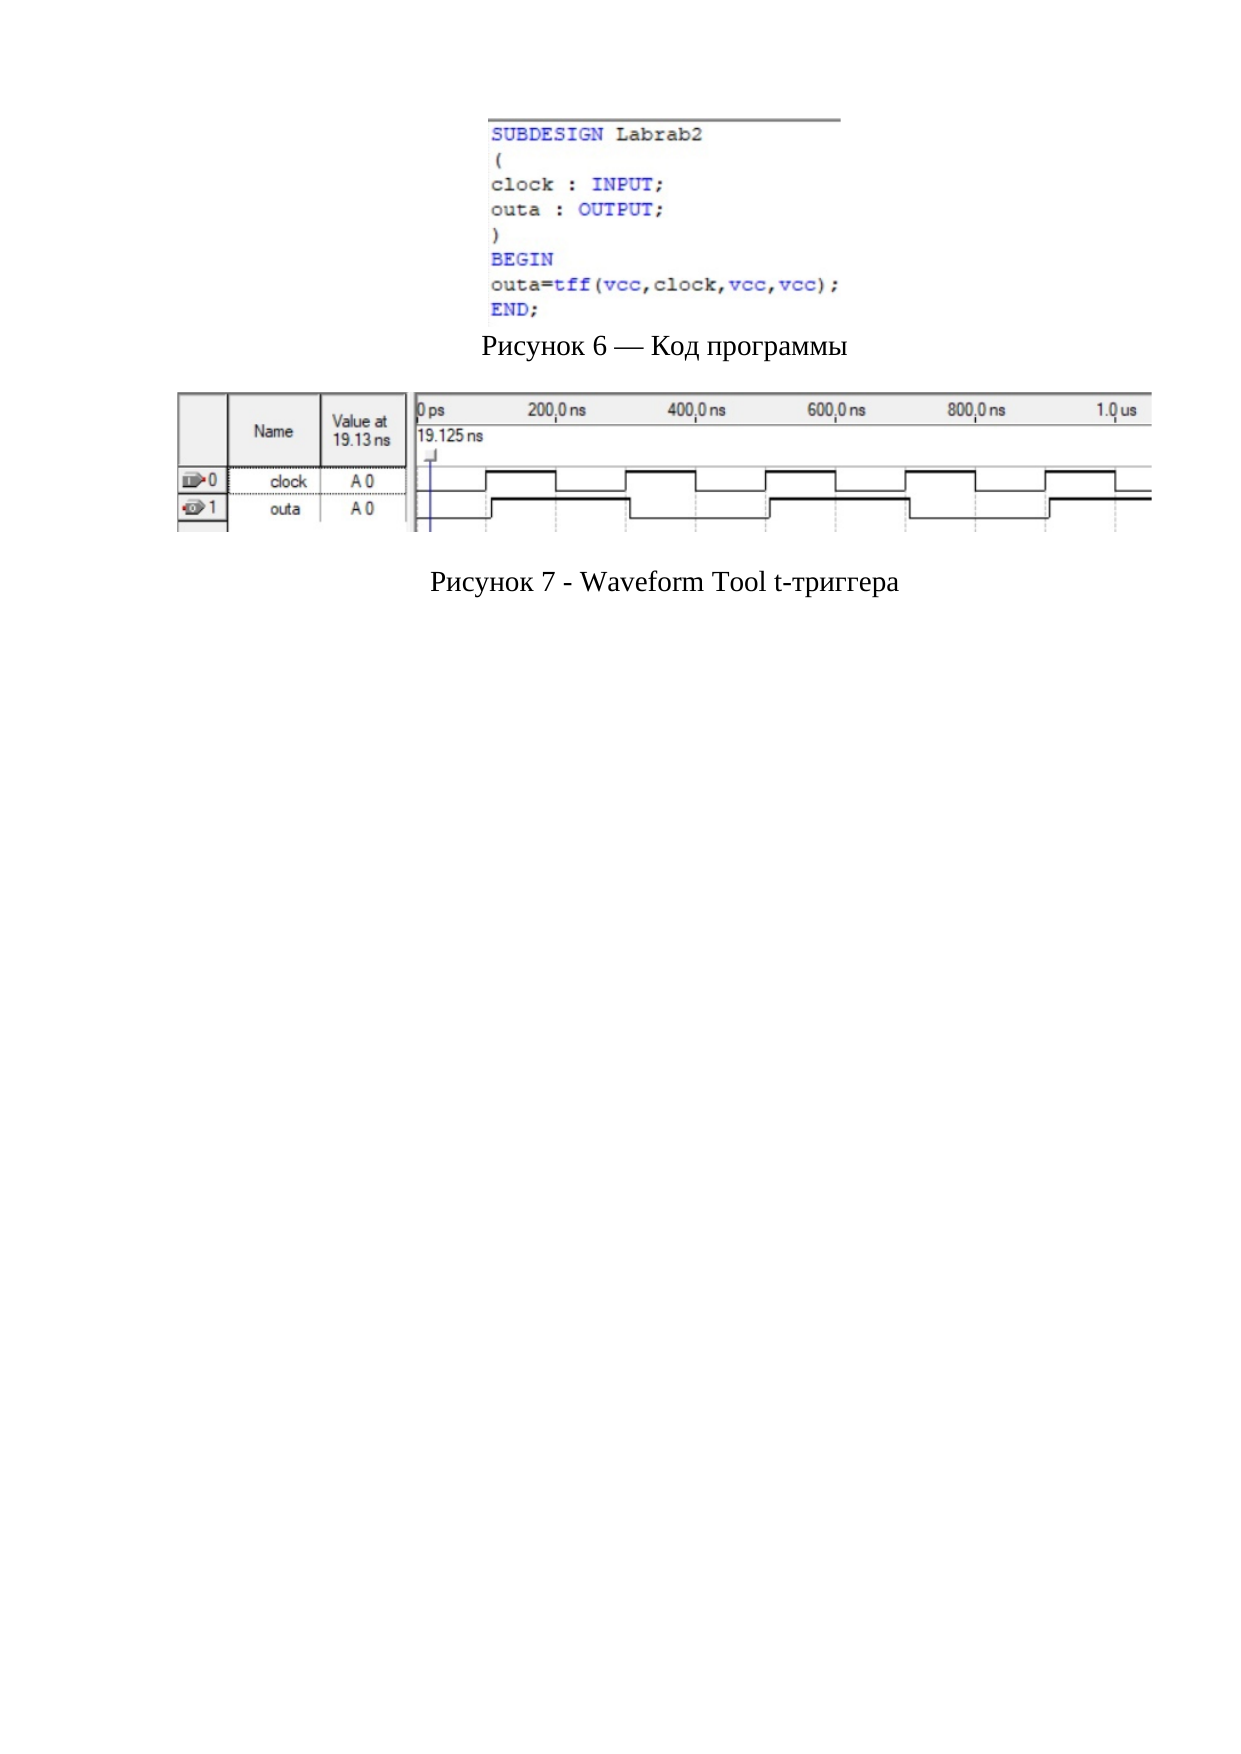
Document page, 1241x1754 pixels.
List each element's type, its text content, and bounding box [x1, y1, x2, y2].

picture [488, 118, 841, 327]
text Рисунок 6 — Код программы [177, 118, 1152, 362]
text Рисунок 7 - Waveform Tool t-триггера [177, 532, 1152, 598]
picture [177, 392, 1152, 532]
